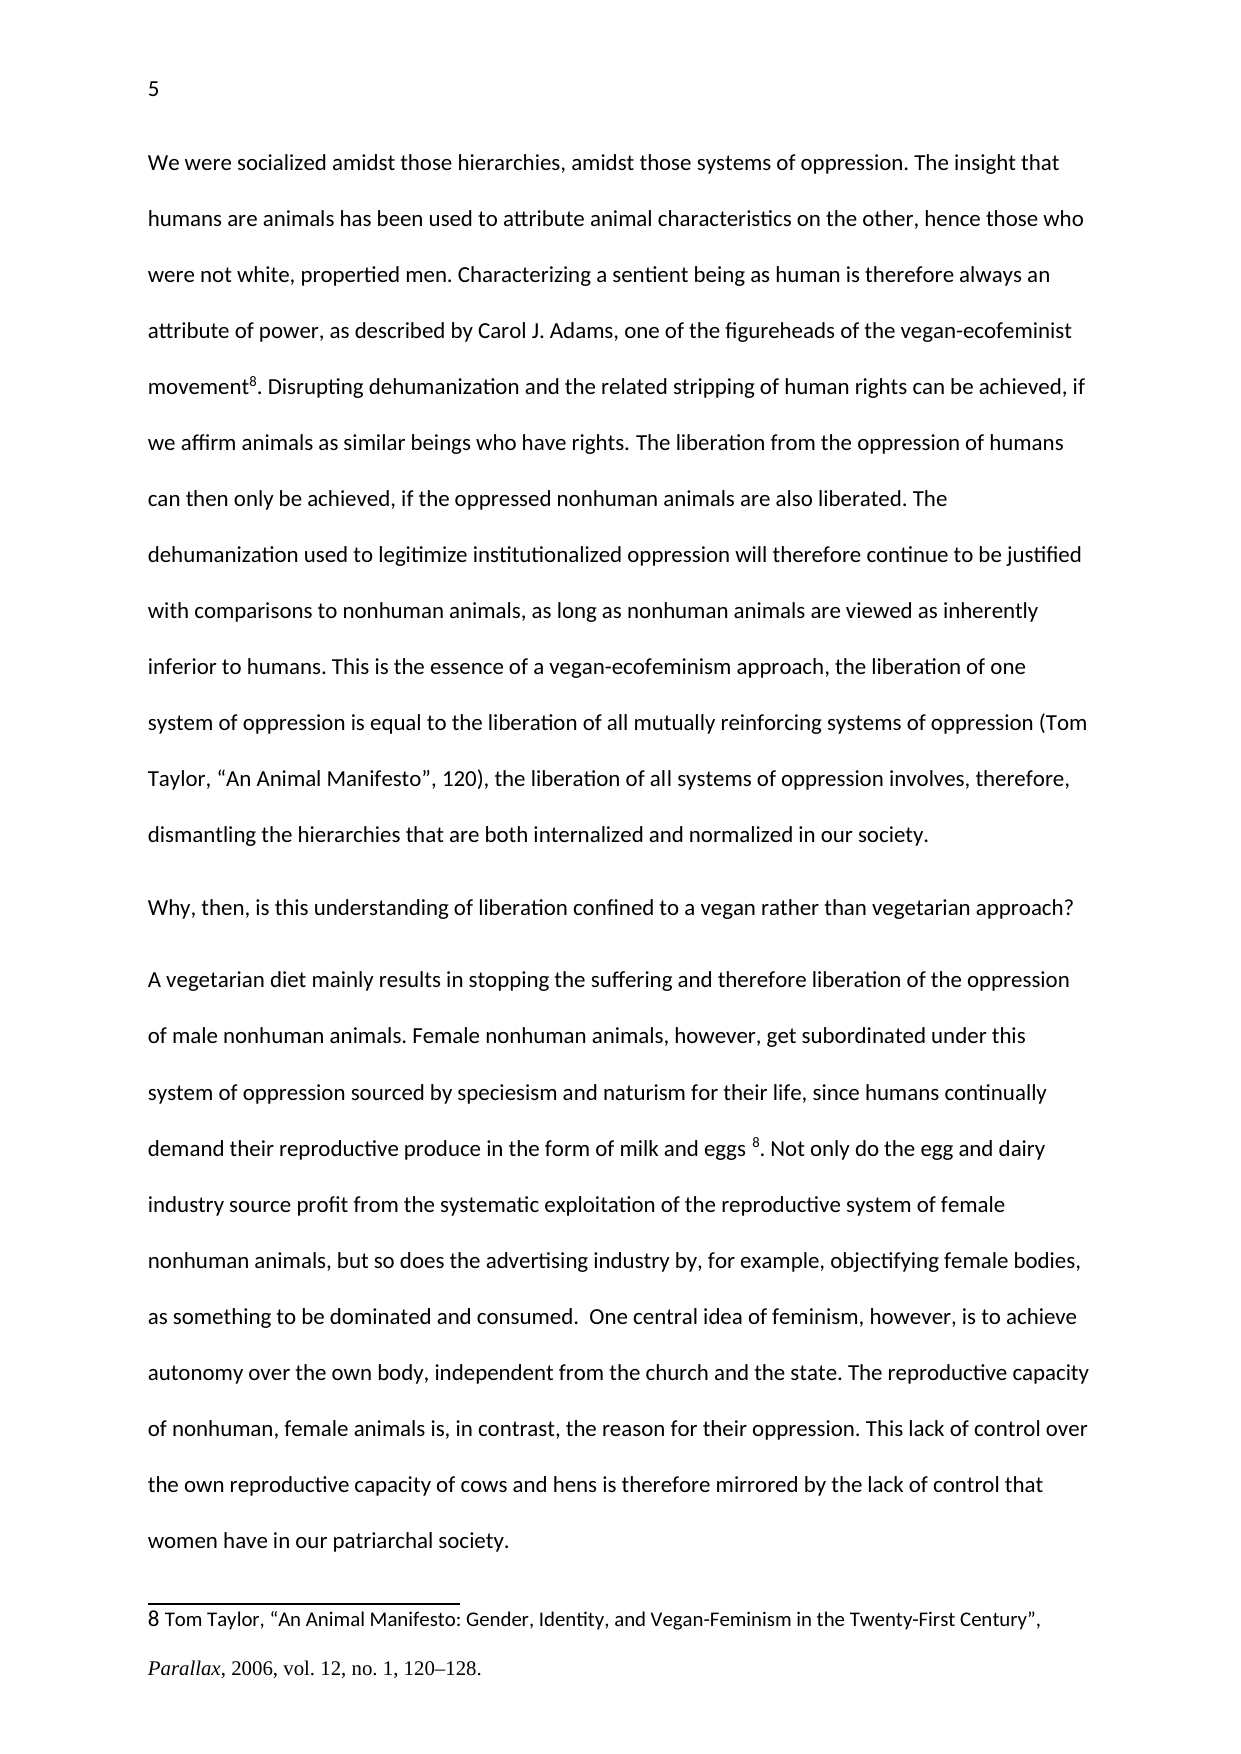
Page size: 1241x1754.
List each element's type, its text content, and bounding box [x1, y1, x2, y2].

text We were socialized amidst those hierarchies, amidst those systems of oppression. The insight that humans are animals has been used to attribute animal characteristics on the other, hence those who were not white, propertied men. Characterizing a sentient being as human is therefore always an attribute of power, as described by Carol J. Adams, one of the figureheads of the vegan-ecofeminist movement. Disrupting dehumanization and the related stripping of human rights can be achieved, if we affirm animals as similar beings who have rights. The liberation from the oppression of humans can then only be achieved, if the oppressed nonhuman animals are also liberated. The dehumanization used to legitimize institutionalized oppression will therefore continue to be justified with comparisons to nonhuman animals, as long as nonhuman animals are viewed as inherently inferior to humans. This is the essence of a vegan-ecofeminism approach, the liberation of one system of oppression is equal to the liberation of all mutually reinforcing systems of oppression (Tom Taylor, “An Animal Manifesto”, 120), the liberation of all systems of oppression involves, therefore, dismantling the hierarchies that are both internalized and normalized in our society. [148, 148, 1093, 848]
text A vegetarian diet mainly results in stopping the suffering and therefore liberation of the oppression of male nonhuman animals. Female nonhuman animals, however, get subordinated under this system of oppression sourced by speciesism and naturism for their life, since humans continually demand their reproductive produce in the form of milk and eggs 8. Not only do the egg and dairy industry source profit from the systematic exploitation of the reproductive system of female nonhuman animals, but so does the advertising industry by, for example, objectifying female bodies, as something to be dominated and consumed. One central idea of feminism, however, is to achieve autonomy over the own body, independent from the church and the state. The reproductive capacity of nonhuman, female animals is, in contrast, the reason for their oppression. This lack of control over the own reproductive capacity of cows and hens is therefore mirrored by the lack of control that women have in our patriarchal society. [148, 966, 1093, 1554]
text Tom Taylor, “An Animal Manifesto: Gender, Identity, and Vegan-Feminism in the Twenty-First Century”, Parallax, 2006, vol. 12, no. 1, 120–128. [148, 1604, 1093, 1680]
text Why, then, is this understanding of liberation confined to a vegan rather than vegetarian approach? [148, 893, 1093, 921]
